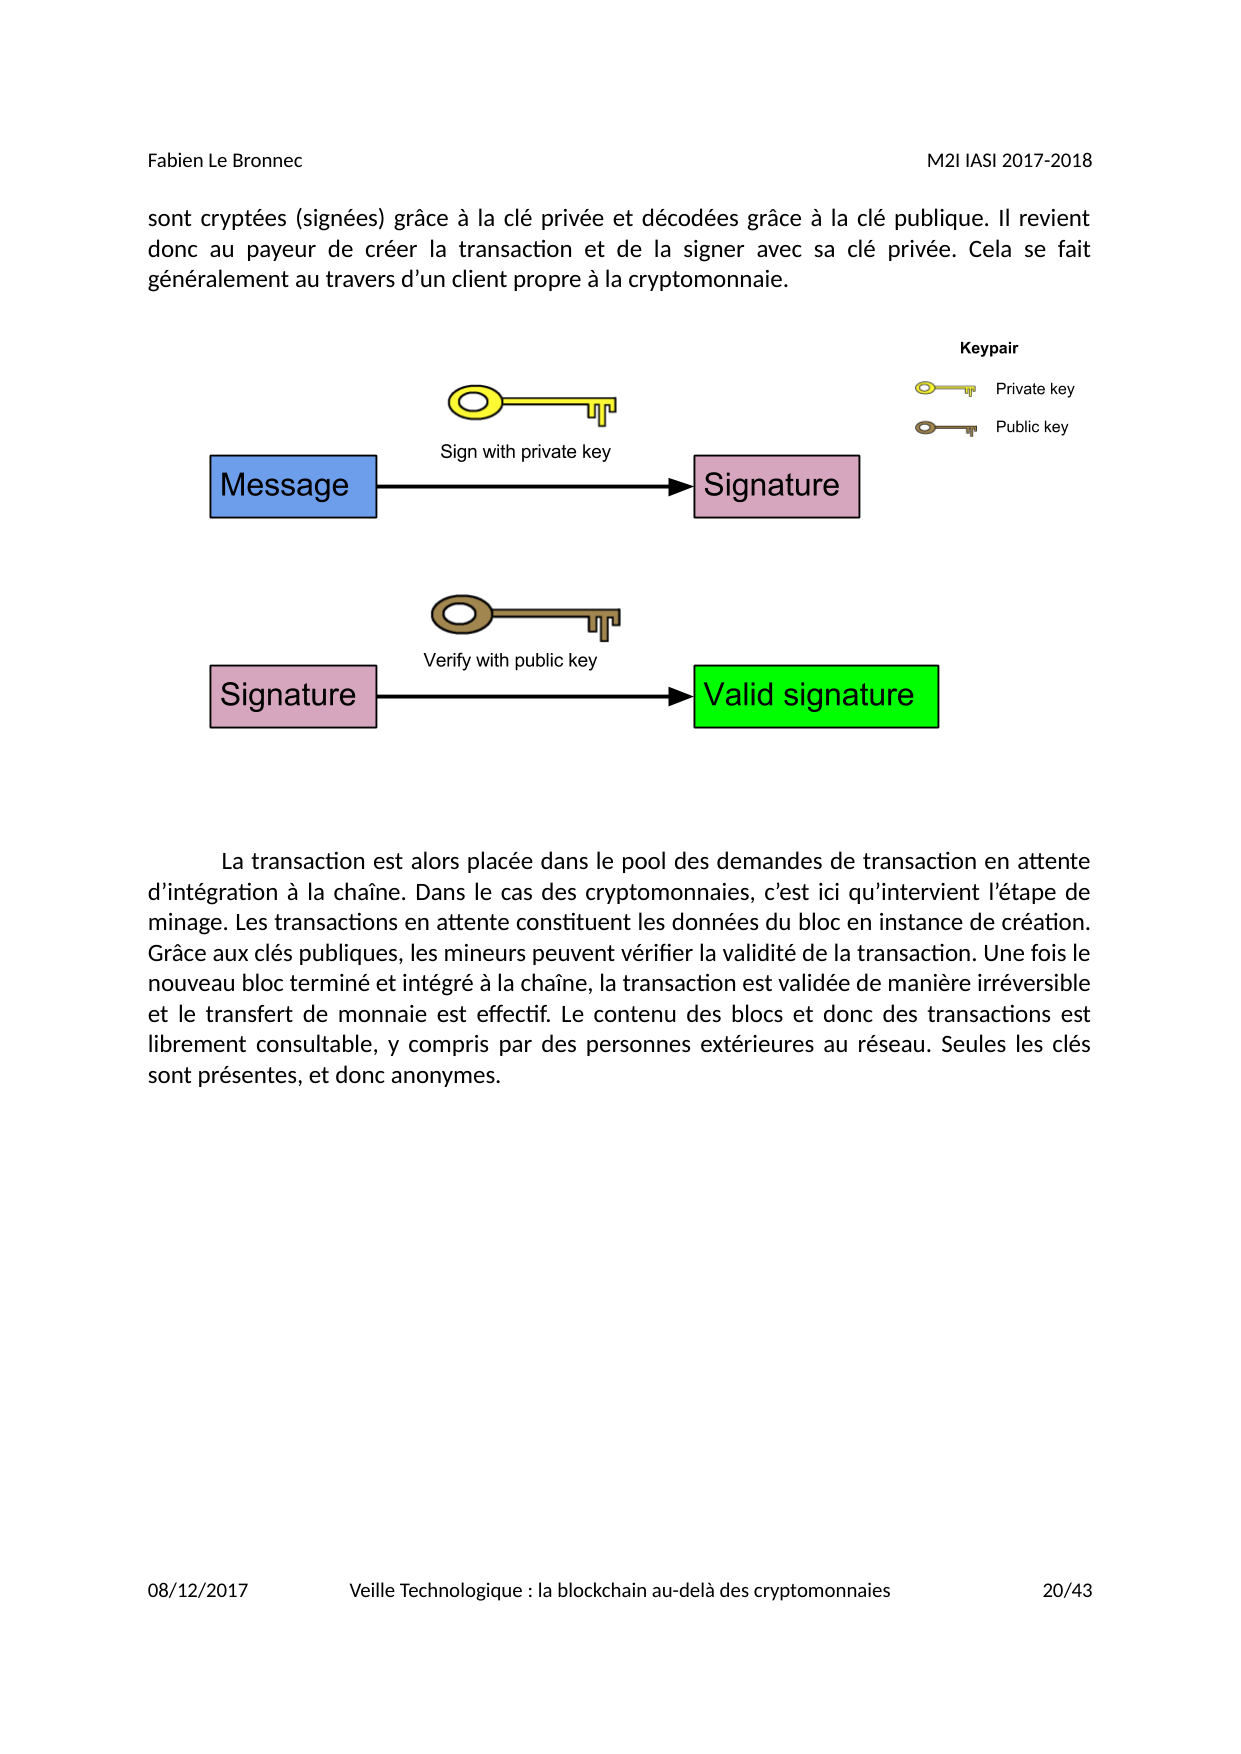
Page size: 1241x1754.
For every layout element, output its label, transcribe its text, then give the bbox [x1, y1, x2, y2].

text sont cryptées (signées) grâce à la clé privée et décodées grâce à la clé publique. Il revient donc au payeur de créer la transaction et de la signer avec sa clé privée. Cela se fait généralement au travers d’un client propre à la cryptomonnaie. [148, 202, 1093, 294]
picture [147, 324, 1093, 815]
text La transaction est alors placée dans le pool des demandes de transaction en attente d’intégration à la chaîne. Dans le cas des cryptomonnaies, c’est ici qu’intervient l’étape de minage. Les transactions en attente constituent les données du bloc en instance de création. Grâce aux clés publiques, les mineurs peuvent vérifier la validité de la transaction. Une fois le nouveau bloc terminé et intégré à la chaîne, la transaction est validée de manière irréversible et le transfert de monnaie est effectif. Le contenu des blocs et donc des transactions est librement consultable, y compris par des personnes extérieures au réseau. Seules les clés sont présentes, et donc anonymes. [148, 846, 1093, 1090]
